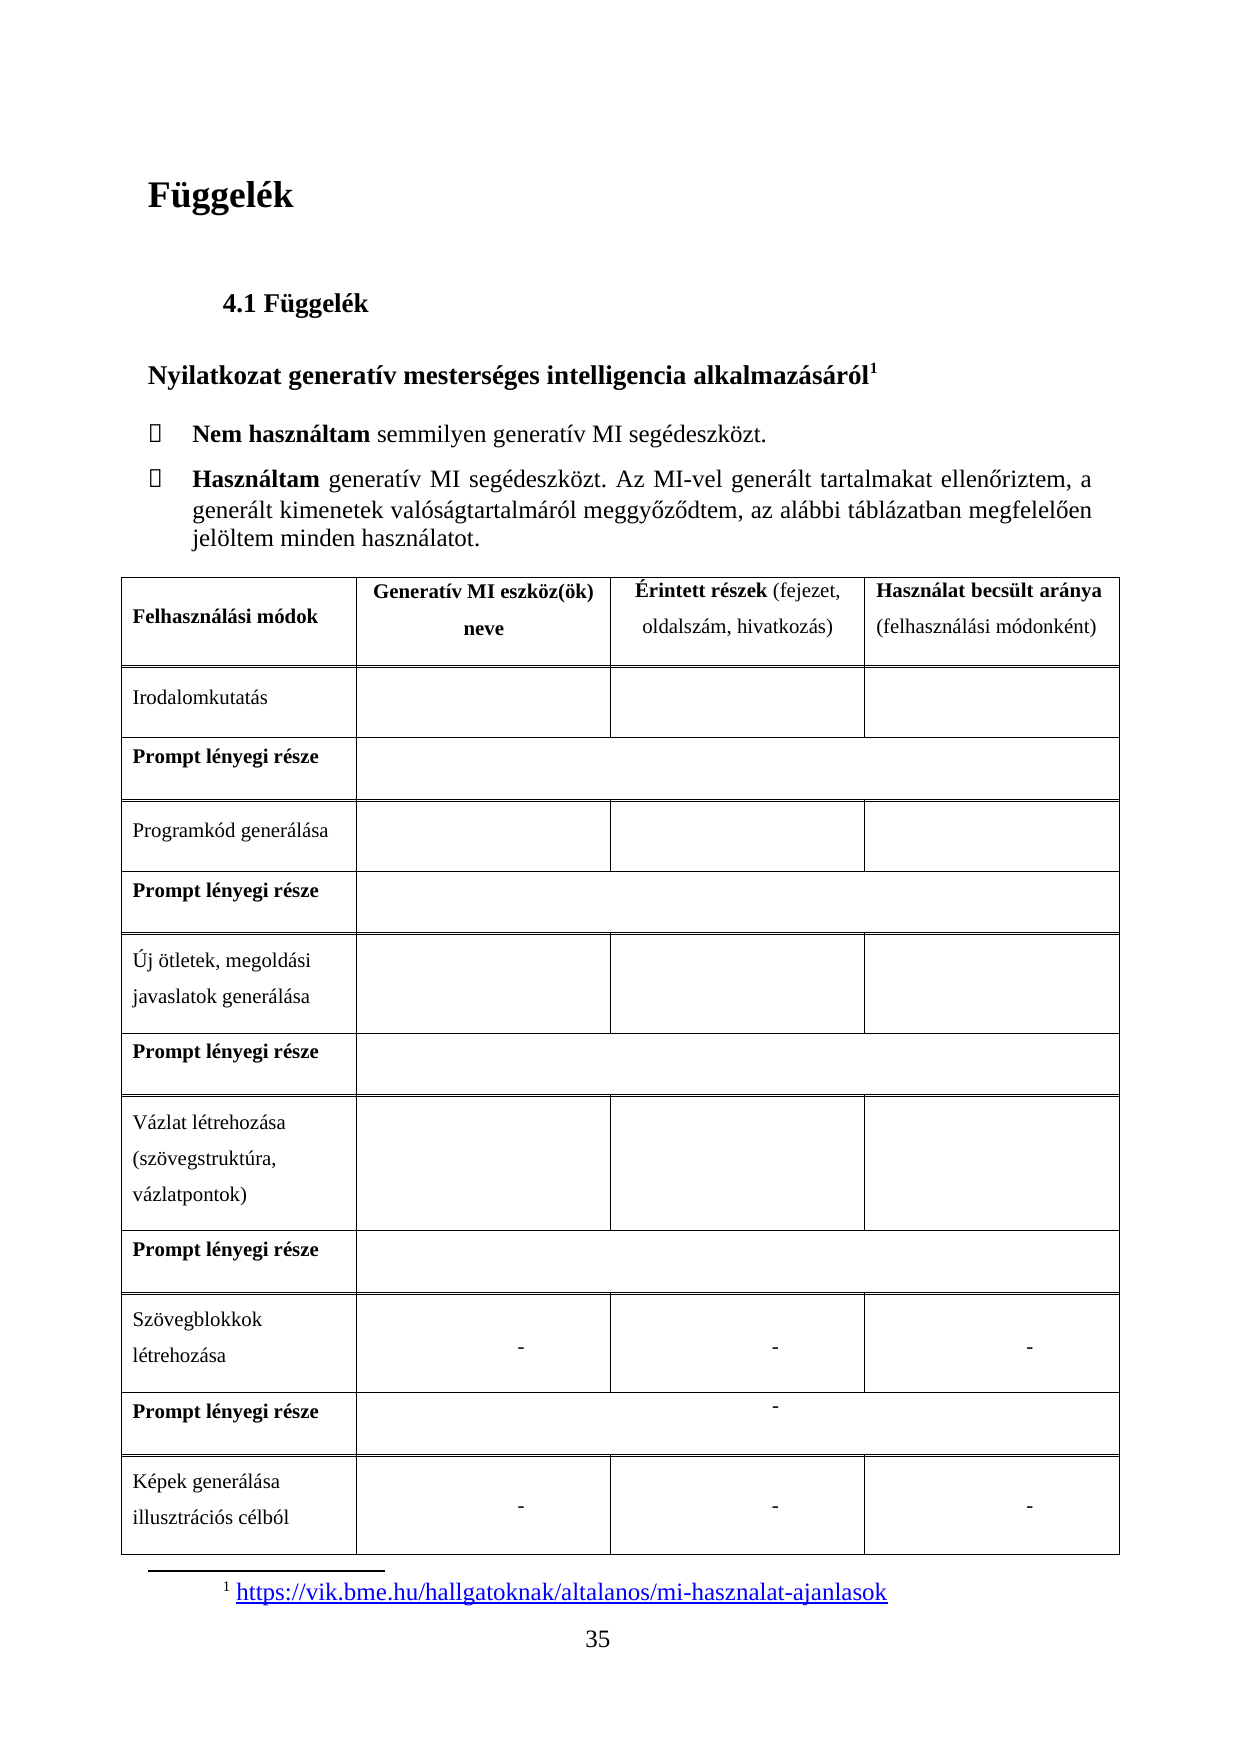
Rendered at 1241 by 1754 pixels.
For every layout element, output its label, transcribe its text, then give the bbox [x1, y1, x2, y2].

table_cell [865, 935, 1119, 1032]
table_cell Prompt lényegi része [122, 1393, 356, 1453]
text  Nem használtam semmilyen generatív MI segédeszközt. [148, 416, 1092, 450]
table_cell Programkód generálása [122, 802, 356, 871]
table_cell [865, 668, 1119, 737]
table_header Használat becsült aránya (felhasználási módonként) [865, 578, 1119, 665]
table_cell - [865, 1457, 1119, 1554]
table_cell [357, 802, 610, 871]
table_cell Prompt lényegi része [122, 1034, 356, 1094]
table_cell [611, 935, 864, 1032]
table_cell [611, 802, 864, 871]
table_cell [865, 1097, 1119, 1230]
table_cell [611, 668, 864, 737]
table_cell - [611, 1295, 864, 1392]
table_header Felhasználási módok [122, 578, 356, 665]
subtitle Nyilatkozat generatív mesterséges intelligencia alkalmazásáról [148, 359, 1092, 390]
table_cell - [357, 1295, 610, 1392]
subtitle Függelék [148, 287, 1092, 318]
table_cell [865, 802, 1119, 871]
table_cell Prompt lényegi része [122, 738, 356, 799]
table_cell - [357, 1393, 1119, 1453]
text  Használtam generatív MI segédeszközt. Az MI-vel generált tartalmakat ellenőriztem, a generált kimenetek valóságtartalmáról meggyőződtem, az alábbi táblázatban megfelelően jelöltem minden használatot. [148, 461, 1092, 552]
table_cell [357, 738, 1119, 799]
table_header Generatív MI eszköz(ök) neve [357, 578, 610, 665]
table_cell [357, 872, 1119, 932]
table_cell - [611, 1457, 864, 1554]
table_cell Képek generálása illusztrációs célból [122, 1457, 356, 1554]
table_cell Prompt lényegi része [122, 872, 356, 932]
table_cell Új ötletek, megoldási javaslatok generálása [122, 935, 356, 1032]
table_cell - [357, 1457, 610, 1554]
table_cell [357, 668, 610, 737]
table_header Érintett részek (fejezet, oldalszám, hivatkozás) [611, 578, 864, 665]
table_cell Irodalomkutatás [122, 668, 356, 737]
table_cell Szövegblokkok létrehozása [122, 1295, 356, 1392]
table_cell Vázlat létrehozása (szövegstruktúra, vázlatpontok) [122, 1097, 356, 1230]
table_cell Prompt lényegi része [122, 1231, 356, 1292]
table_cell [357, 1097, 610, 1230]
table_cell [357, 1034, 1119, 1094]
table_cell [357, 935, 610, 1032]
table_cell [611, 1097, 864, 1230]
text https://vik.bme.hu/hallgatoknak/altalanos/mi-hasznalat-ajanlasok [148, 1577, 1092, 1606]
subtitle Függelék [148, 173, 1092, 216]
table_cell - [865, 1295, 1119, 1392]
table_cell [357, 1231, 1119, 1292]
